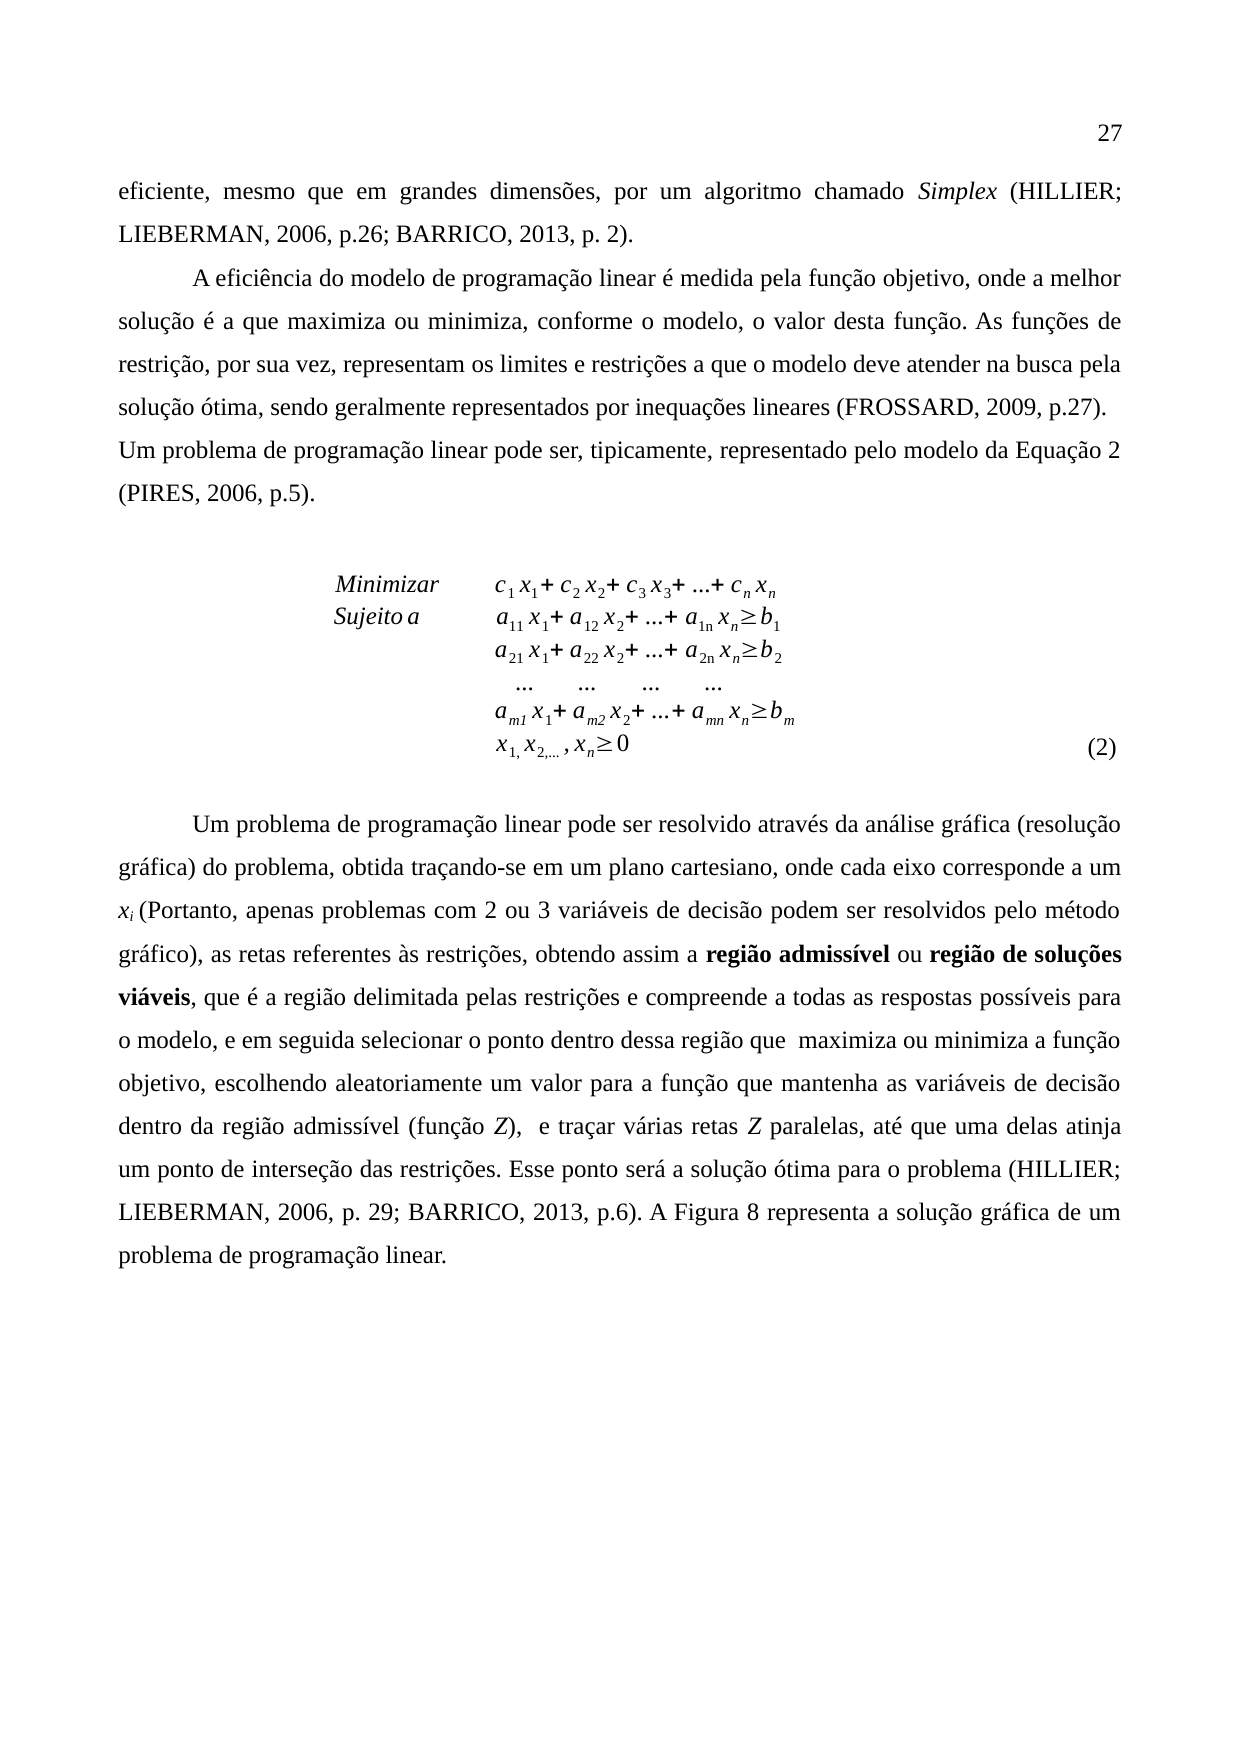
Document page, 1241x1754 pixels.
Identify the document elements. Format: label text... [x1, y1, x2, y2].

text Um problema de programação linear pode ser, tipicamente, representado pelo modelo da Equação 2 (PIRES, 2006, p.5). [118, 435, 1122, 507]
text Um problema de programação linear pode ser resolvido através da análise gráfica (resolução gráfica) do problema, obtida traçando-se em um plano cartesiano, onde cada eixo corresponde a um xi (Portanto, apenas problemas com 2 ou 3 variáveis de decisão podem ser resolvidos pelo método gráfico), as retas referentes às restrições, obtendo assim a região admissível ou região de soluções viáveis, que é a região delimitada pelas restrições e compreende a todas as respostas possíveis para o modelo, e em seguida selecionar o ponto dentro dessa região que maximiza ou minimiza a função objetivo, escolhendo aleatoriamente um valor para a função que mantenha as variáveis de decisão dentro da região admissível (função Z), e traçar várias retas Z paralelas, até que uma delas atinja um ponto de interseção das restrições. Esse ponto será a solução ótima para o problema (HILLIER; LIEBERMAN, 2006, p. 29; BARRICO, 2013, p.6). A Figura 8 representa a solução gráfica de um problema de programação linear. [118, 809, 1122, 1269]
table_header (2) [1010, 565, 1122, 766]
text eficiente, mesmo que em grandes dimensões, por um algoritmo chamado Simplex (HILLIER; LIEBERMAN, 2006, p.26; BARRICO, 2013, p. 2). [118, 176, 1122, 248]
text A eficiência do modelo de programação linear é medida pela função objetivo, onde a melhor solução é a que maximiza ou minimiza, conforme o modelo, o valor desta função. As funções de restrição, por sua vez, representam os limites e restrições a que o modelo deve atender na busca pela solução ótima, sendo geralmente representados por inequações lineares (FROSSARD, 2009, p.27). [118, 263, 1122, 421]
table_header [118, 565, 1010, 766]
